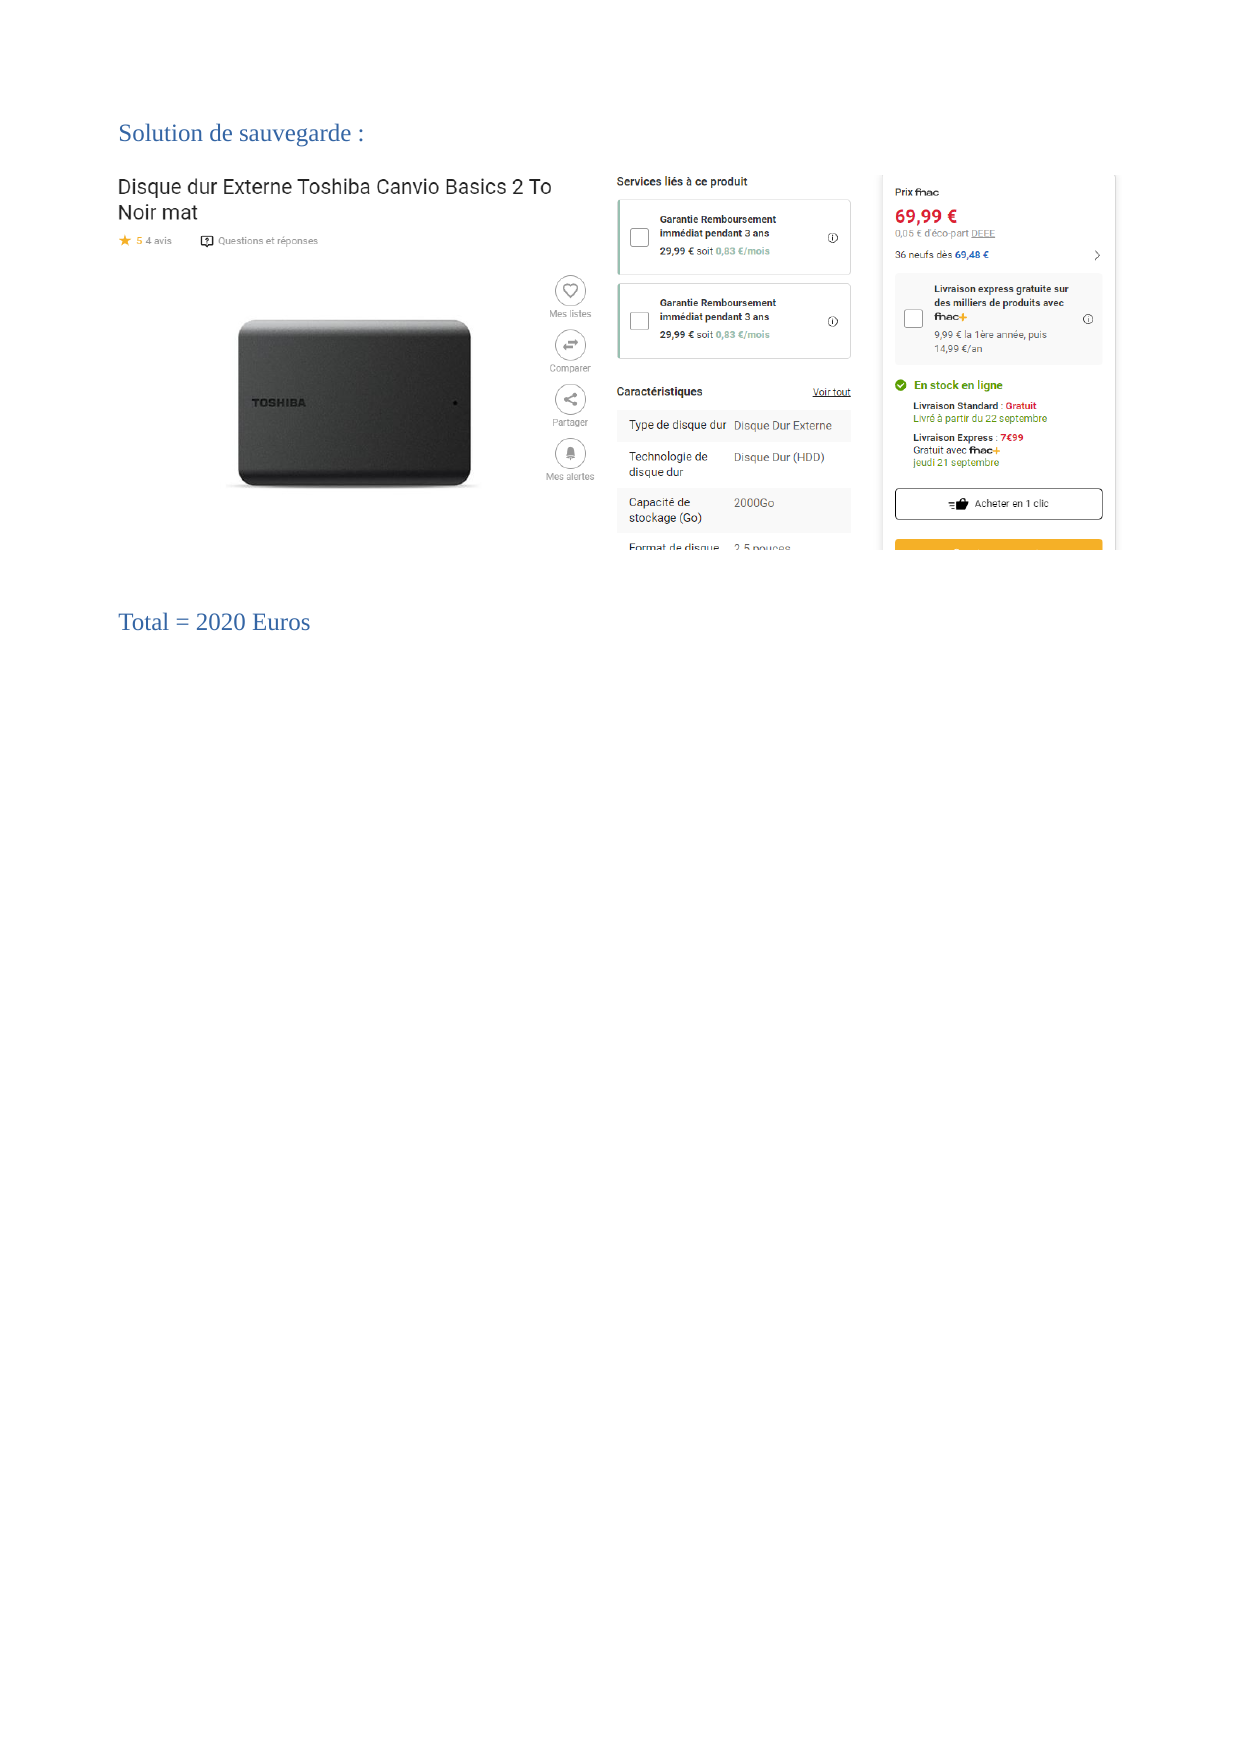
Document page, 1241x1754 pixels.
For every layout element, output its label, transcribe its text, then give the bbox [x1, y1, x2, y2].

picture [118, 175, 1123, 550]
text Solution de sauvegarde : [118, 118, 1122, 147]
text Total = 2020 Euros [118, 607, 1122, 636]
